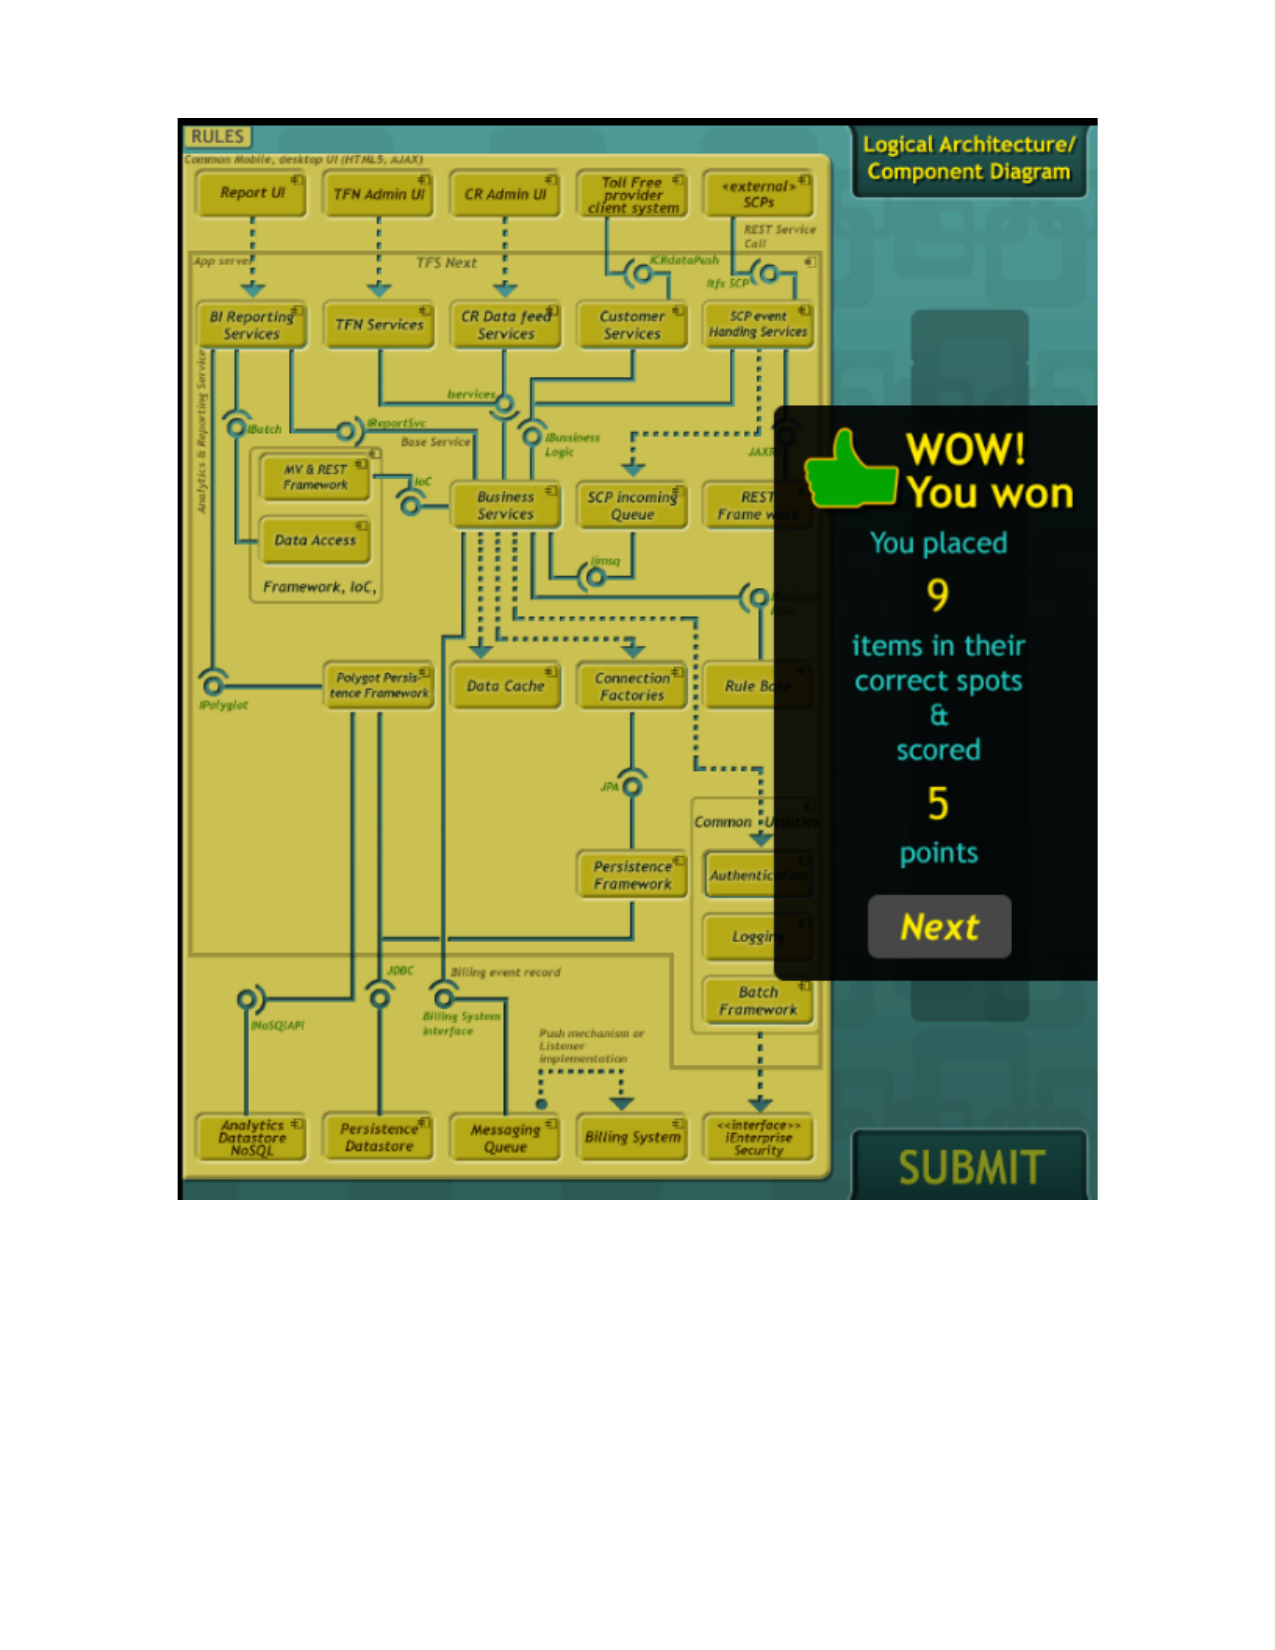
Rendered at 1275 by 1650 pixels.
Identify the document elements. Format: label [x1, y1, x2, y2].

picture [177, 118, 1098, 1200]
